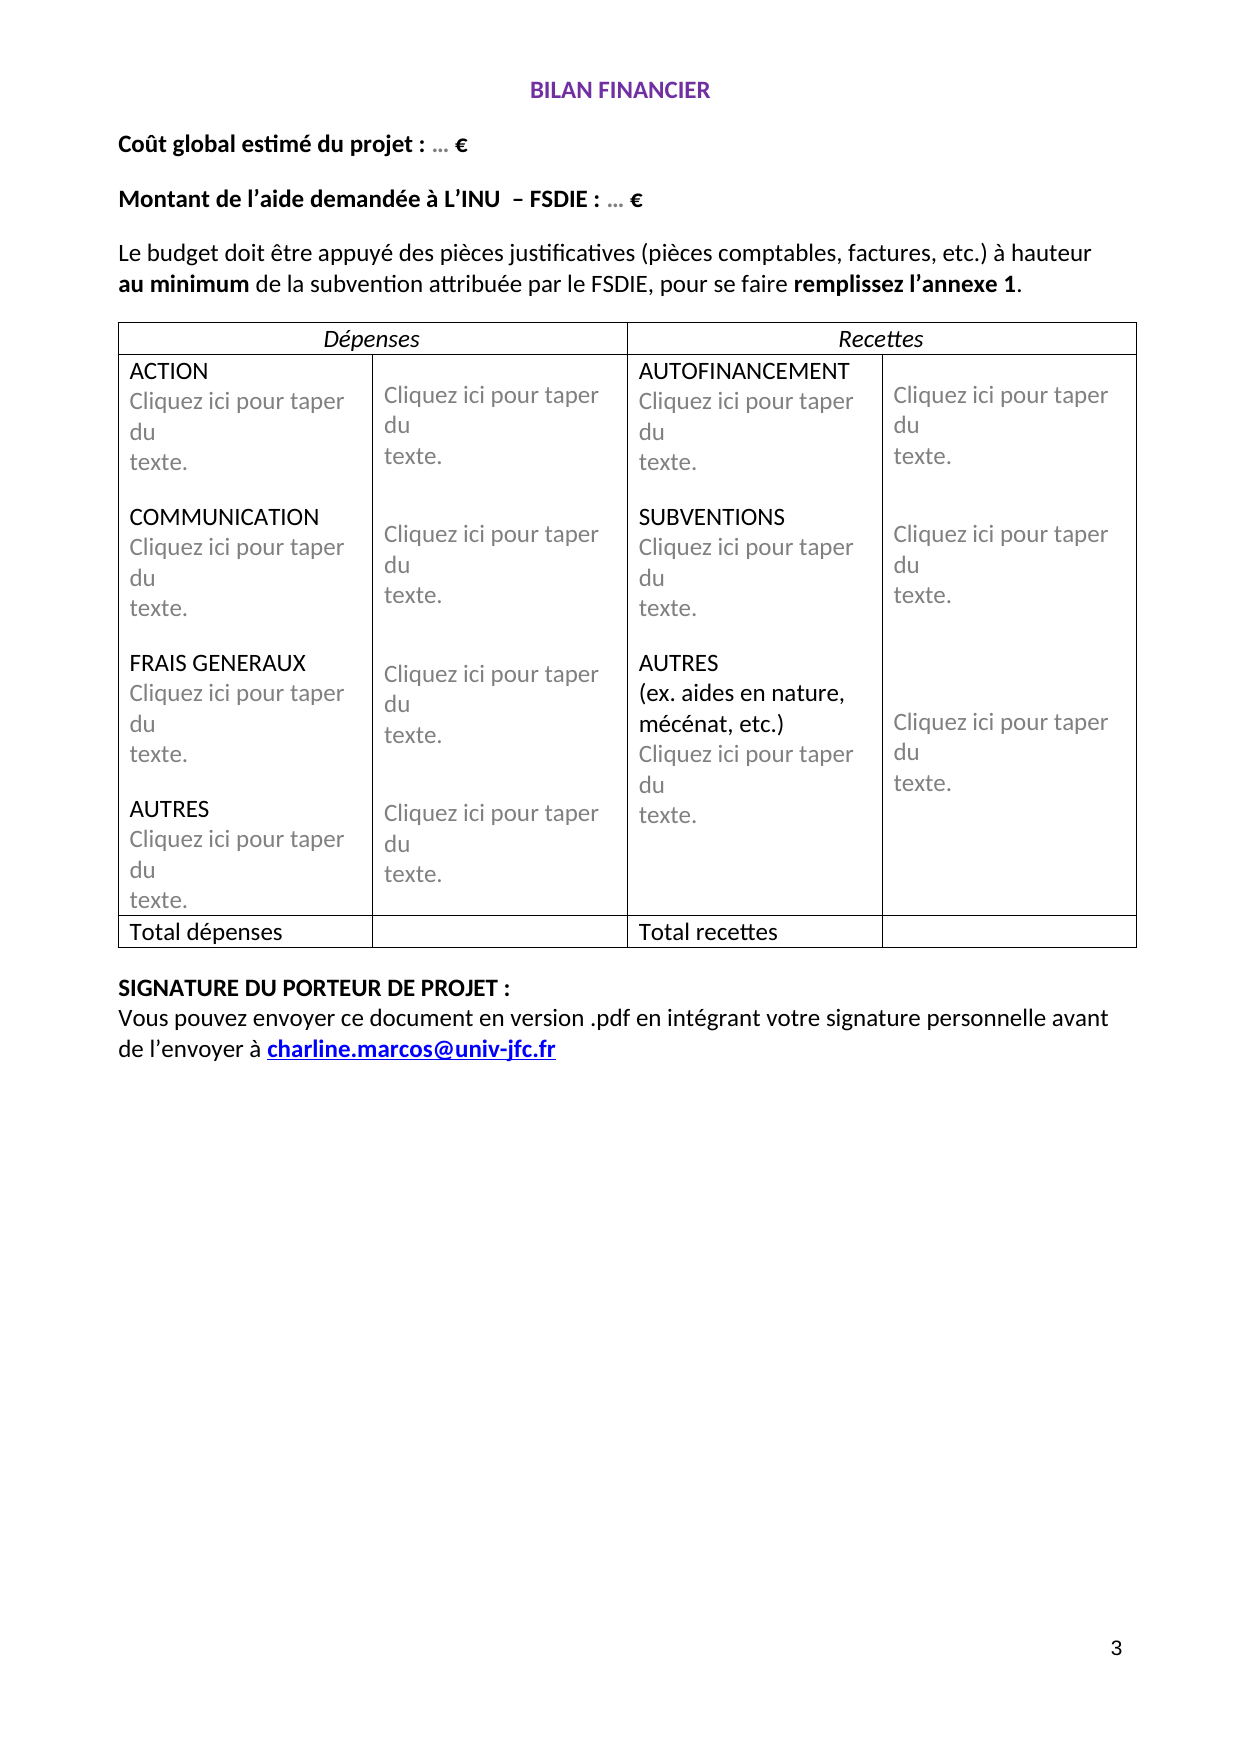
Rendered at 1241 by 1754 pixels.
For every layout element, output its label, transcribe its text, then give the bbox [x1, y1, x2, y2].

table_cell Total dépenses [119, 916, 372, 947]
table_header Recettes [628, 323, 1136, 354]
table_header Dépenses [119, 323, 627, 354]
table_cell Total recettes [628, 916, 882, 947]
text BILAN FINANCIER [118, 74, 1122, 104]
table_cell Cliquez ici pour taper du texte. Cliquez ici pour taper du texte. Cliquez ici pour taper du texte. Cliquez ici pour taper du texte. [373, 355, 627, 915]
table_cell ACTION Cliquez ici pour taper du texte. COMMUNICATION Cliquez ici pour taper du texte. FRAIS GENERAUX Cliquez ici pour taper du texte. AUTRES Cliquez ici pour taper du texte. [119, 355, 372, 915]
table_cell [373, 916, 627, 947]
text Le budget doit être appuyé des pièces justificatives (pièces comptables, factures, etc.) à hauteur au minimum de la subvention attribuée par le FSDIE, pour se faire remplissez l’annexe 1. [118, 237, 1122, 298]
text Montant de l’aide demandée à L’INU – FSDIE : … € [118, 183, 1122, 213]
text SIGNATURE DU PORTEUR DE PROJET : [118, 972, 1122, 1002]
table_cell [883, 916, 1136, 947]
table_cell Cliquez ici pour taper du texte. Cliquez ici pour taper du texte. Cliquez ici pour taper du texte. [883, 355, 1136, 915]
text Vous pouvez envoyer ce document en version .pdf en intégrant votre signature personnelle avant de l’envoyer à charline.marcos@univ-jfc.fr [118, 1002, 1122, 1063]
table_cell AUTOFINANCEMENT Cliquez ici pour taper du texte. SUBVENTIONS Cliquez ici pour taper du texte. AUTRES (ex. aides en nature, mécénat, etc.) Cliquez ici pour taper du texte. [628, 355, 882, 915]
text Coût global estimé du projet : … € [118, 128, 1122, 159]
